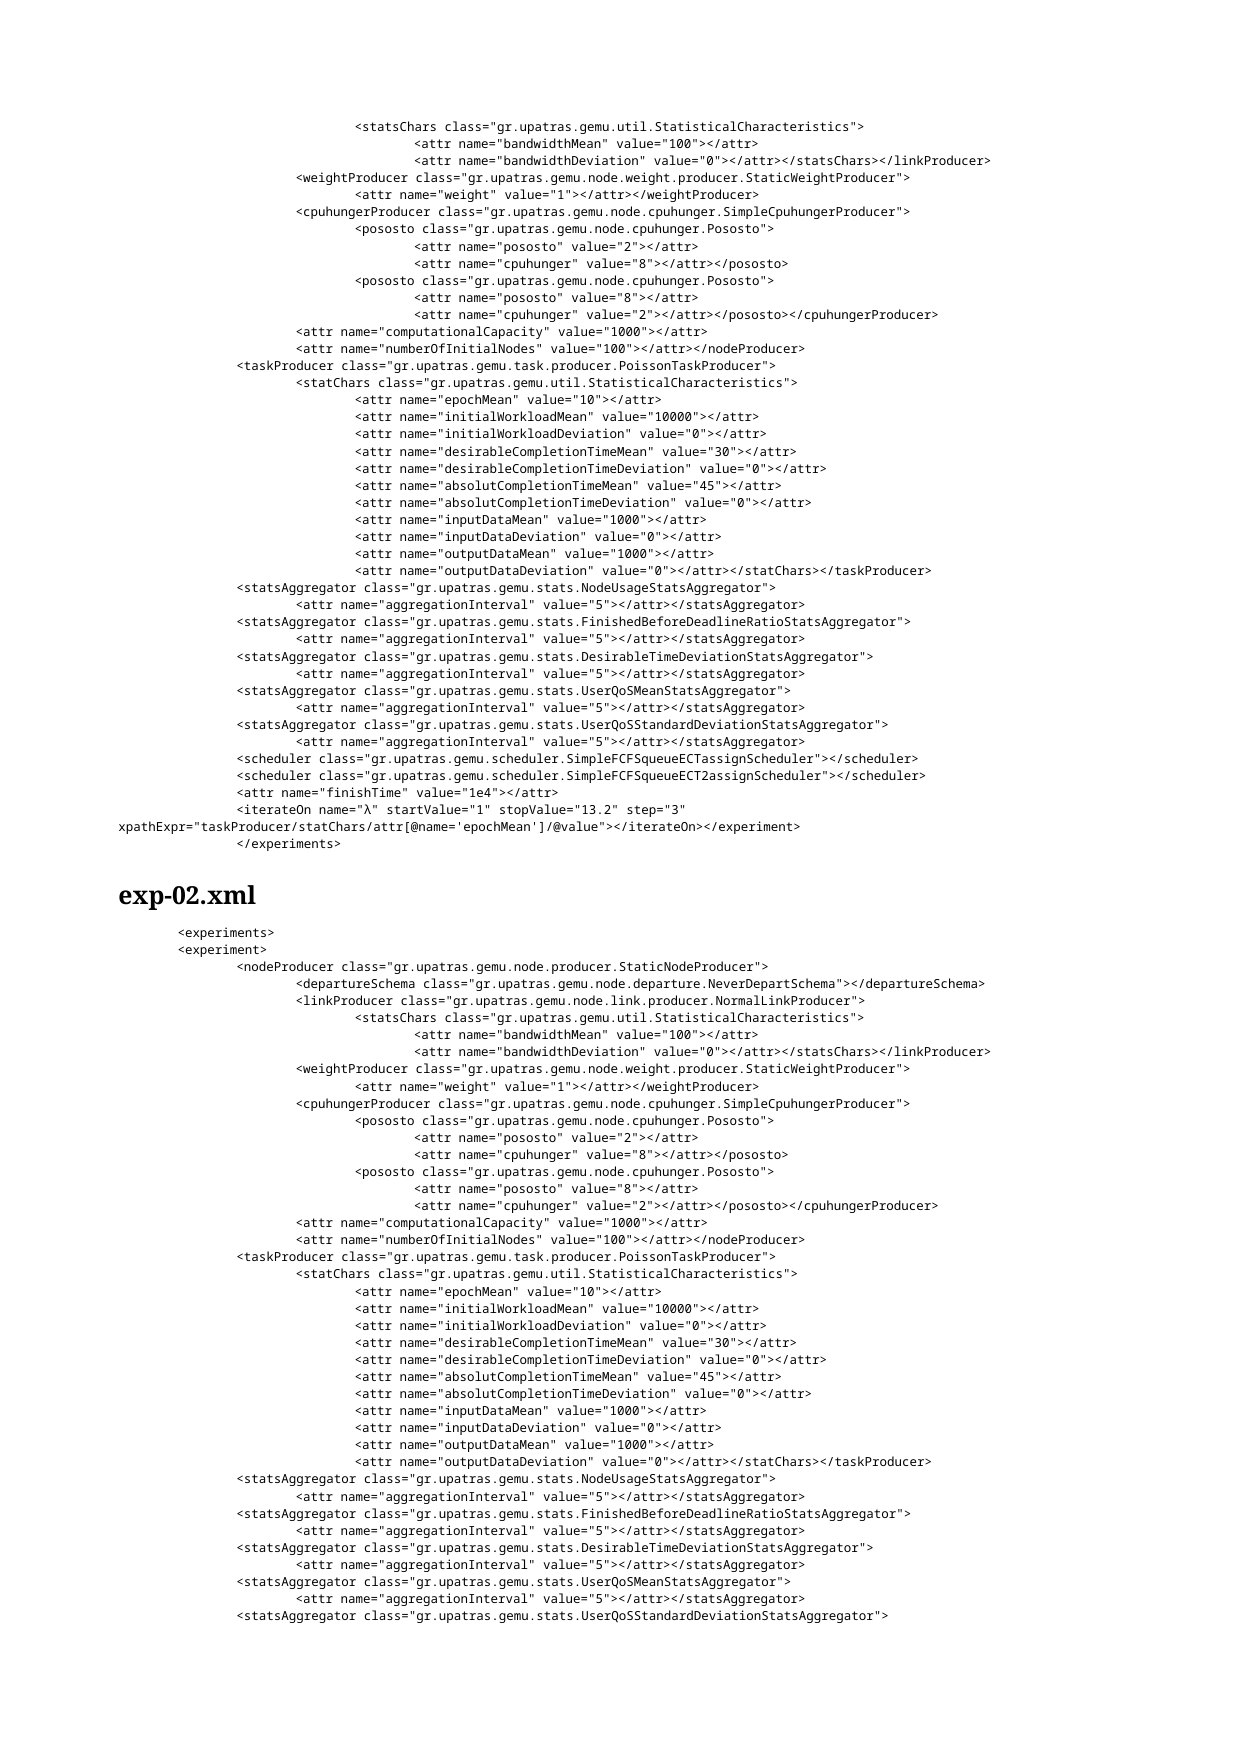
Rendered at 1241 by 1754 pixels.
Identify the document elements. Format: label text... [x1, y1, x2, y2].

text <scheduler class="gr.upatras.gemu.scheduler.SimpleFCFSqueueECT2assignScheduler"></scheduler> [118, 767, 1122, 784]
text <attr name="epochMean" value="10"></attr> [118, 1283, 1122, 1300]
text <attr name="numberOfInitialNodes" value="100"></attr></nodeProducer> [118, 1231, 1122, 1248]
text <cpuhungerProducer class="gr.upatras.gemu.node.cpuhunger.SimpleCpuhungerProducer"> [118, 1095, 1122, 1112]
text <attr name="pososto" value="8"></attr> [118, 289, 1122, 306]
text <statsAggregator class="gr.upatras.gemu.stats.DesirableTimeDeviationStatsAggregator"> [118, 648, 1122, 665]
text <attr name="initialWorkloadMean" value="10000"></attr> [118, 408, 1122, 426]
text <attr name="inputDataDeviation" value="0"></attr> [118, 528, 1122, 545]
text <attr name="outputDataDeviation" value="0"></attr></statChars></taskProducer> [118, 562, 1122, 579]
text <experiments> [118, 924, 1122, 941]
text <attr name="pososto" value="8"></attr> [118, 1180, 1122, 1197]
text <experiment> [118, 941, 1122, 958]
text <attr name="inputDataMean" value="1000"></attr> [118, 1402, 1122, 1419]
text <statChars class="gr.upatras.gemu.util.StatisticalCharacteristics"> [118, 1266, 1122, 1283]
text <departureSchema class="gr.upatras.gemu.node.departure.NeverDepartSchema"></departureSchema> [118, 975, 1122, 992]
text <attr name="outputDataDeviation" value="0"></attr></statChars></taskProducer> [118, 1453, 1122, 1471]
text <statsAggregator class="gr.upatras.gemu.stats.UserQoSStandardDeviationStatsAggregator"> [118, 1607, 1122, 1624]
text <nodeProducer class="gr.upatras.gemu.node.producer.StaticNodeProducer"> [118, 958, 1122, 975]
text <attr name="outputDataMean" value="1000"></attr> [118, 1436, 1122, 1453]
text <statsAggregator class="gr.upatras.gemu.stats.NodeUsageStatsAggregator"> [118, 579, 1122, 596]
text <linkProducer class="gr.upatras.gemu.node.link.producer.NormalLinkProducer"> [118, 992, 1122, 1009]
text <attr name="aggregationInterval" value="5"></attr></statsAggregator> [118, 665, 1122, 682]
text <attr name="bandwidthDeviation" value="0"></attr></statsChars></linkProducer> [118, 152, 1122, 169]
text <statsChars class="gr.upatras.gemu.util.StatisticalCharacteristics"> [118, 1009, 1122, 1026]
text <attr name="aggregationInterval" value="5"></attr></statsAggregator> [118, 1522, 1122, 1539]
text <weightProducer class="gr.upatras.gemu.node.weight.producer.StaticWeightProducer"> [118, 169, 1122, 186]
text <attr name="desirableCompletionTimeMean" value="30"></attr> [118, 1334, 1122, 1351]
text <pososto class="gr.upatras.gemu.node.cpuhunger.Pososto"> [118, 1163, 1122, 1180]
text <statsChars class="gr.upatras.gemu.util.StatisticalCharacteristics"> [118, 118, 1122, 135]
text <attr name="aggregationInterval" value="5"></attr></statsAggregator> [118, 733, 1122, 750]
text <statsAggregator class="gr.upatras.gemu.stats.FinishedBeforeDeadlineRatioStatsAggregator"> [118, 1505, 1122, 1522]
text <attr name="cpuhunger" value="8"></attr></pososto> [118, 1146, 1122, 1163]
text <attr name="inputDataMean" value="1000"></attr> [118, 511, 1122, 528]
text <attr name="cpuhunger" value="2"></attr></pososto></cpuhungerProducer> [118, 1197, 1122, 1214]
text <attr name="aggregationInterval" value="5"></attr></statsAggregator> [118, 1590, 1122, 1607]
text <taskProducer class="gr.upatras.gemu.task.producer.PoissonTaskProducer"> [118, 357, 1122, 374]
text <attr name="outputDataMean" value="1000"></attr> [118, 545, 1122, 562]
text <pososto class="gr.upatras.gemu.node.cpuhunger.Pososto"> [118, 272, 1122, 289]
text <attr name="numberOfInitialNodes" value="100"></attr></nodeProducer> [118, 340, 1122, 357]
text <attr name="bandwidthMean" value="100"></attr> [118, 1026, 1122, 1043]
text <attr name="aggregationInterval" value="5"></attr></statsAggregator> [118, 699, 1122, 716]
text <statsAggregator class="gr.upatras.gemu.stats.FinishedBeforeDeadlineRatioStatsAggregator"> [118, 613, 1122, 631]
text <attr name="absolutCompletionTimeDeviation" value="0"></attr> [118, 1385, 1122, 1402]
text <attr name="computationalCapacity" value="1000"></attr> [118, 323, 1122, 340]
text <attr name="desirableCompletionTimeDeviation" value="0"></attr> [118, 460, 1122, 477]
text <attr name="cpuhunger" value="8"></attr></pososto> [118, 255, 1122, 272]
text <pososto class="gr.upatras.gemu.node.cpuhunger.Pososto"> [118, 1112, 1122, 1129]
text </experiments> [118, 836, 1122, 853]
text <attr name="computationalCapacity" value="1000"></attr> [118, 1214, 1122, 1231]
subtitle exp-02.xml [118, 878, 1122, 911]
text <taskProducer class="gr.upatras.gemu.task.producer.PoissonTaskProducer"> [118, 1248, 1122, 1266]
text <attr name="aggregationInterval" value="5"></attr></statsAggregator> [118, 631, 1122, 648]
text <attr name="absolutCompletionTimeMean" value="45"></attr> [118, 1368, 1122, 1385]
text <cpuhungerProducer class="gr.upatras.gemu.node.cpuhunger.SimpleCpuhungerProducer"> [118, 203, 1122, 221]
text <attr name="initialWorkloadDeviation" value="0"></attr> [118, 426, 1122, 443]
text <statChars class="gr.upatras.gemu.util.StatisticalCharacteristics"> [118, 374, 1122, 391]
text <pososto class="gr.upatras.gemu.node.cpuhunger.Pososto"> [118, 221, 1122, 238]
text <attr name="cpuhunger" value="2"></attr></pososto></cpuhungerProducer> [118, 306, 1122, 323]
text <attr name="desirableCompletionTimeDeviation" value="0"></attr> [118, 1351, 1122, 1368]
text <iterateOn name="λ" startValue="1" stopValue="13.2" step="3" xpathExpr="taskProducer/statChars/attr[@name='epochMean']/@value"></iterateOn></experiment> [118, 801, 1122, 836]
text <statsAggregator class="gr.upatras.gemu.stats.NodeUsageStatsAggregator"> [118, 1471, 1122, 1488]
text <attr name="desirableCompletionTimeMean" value="30"></attr> [118, 443, 1122, 460]
text <attr name="absolutCompletionTimeDeviation" value="0"></attr> [118, 494, 1122, 511]
text <attr name="bandwidthMean" value="100"></attr> [118, 135, 1122, 152]
text <attr name="finishTime" value="1e4"></attr> [118, 784, 1122, 801]
text <weightProducer class="gr.upatras.gemu.node.weight.producer.StaticWeightProducer"> [118, 1061, 1122, 1078]
text <attr name="aggregationInterval" value="5"></attr></statsAggregator> [118, 1556, 1122, 1573]
text <attr name="bandwidthDeviation" value="0"></attr></statsChars></linkProducer> [118, 1043, 1122, 1061]
text <statsAggregator class="gr.upatras.gemu.stats.UserQoSStandardDeviationStatsAggregator"> [118, 716, 1122, 733]
text <attr name="initialWorkloadDeviation" value="0"></attr> [118, 1317, 1122, 1334]
text <statsAggregator class="gr.upatras.gemu.stats.DesirableTimeDeviationStatsAggregator"> [118, 1539, 1122, 1556]
text <attr name="initialWorkloadMean" value="10000"></attr> [118, 1300, 1122, 1317]
text <attr name="inputDataDeviation" value="0"></attr> [118, 1419, 1122, 1436]
text <attr name="weight" value="1"></attr></weightProducer> [118, 1078, 1122, 1095]
text <attr name="epochMean" value="10"></attr> [118, 391, 1122, 408]
text <attr name="absolutCompletionTimeMean" value="45"></attr> [118, 477, 1122, 494]
text <statsAggregator class="gr.upatras.gemu.stats.UserQoSMeanStatsAggregator"> [118, 682, 1122, 699]
text <statsAggregator class="gr.upatras.gemu.stats.UserQoSMeanStatsAggregator"> [118, 1573, 1122, 1590]
text <attr name="aggregationInterval" value="5"></attr></statsAggregator> [118, 1488, 1122, 1505]
text <attr name="weight" value="1"></attr></weightProducer> [118, 186, 1122, 203]
text <attr name="pososto" value="2"></attr> [118, 238, 1122, 255]
text <attr name="pososto" value="2"></attr> [118, 1129, 1122, 1146]
text <scheduler class="gr.upatras.gemu.scheduler.SimpleFCFSqueueECTassignScheduler"></scheduler> [118, 750, 1122, 767]
text <attr name="aggregationInterval" value="5"></attr></statsAggregator> [118, 596, 1122, 613]
